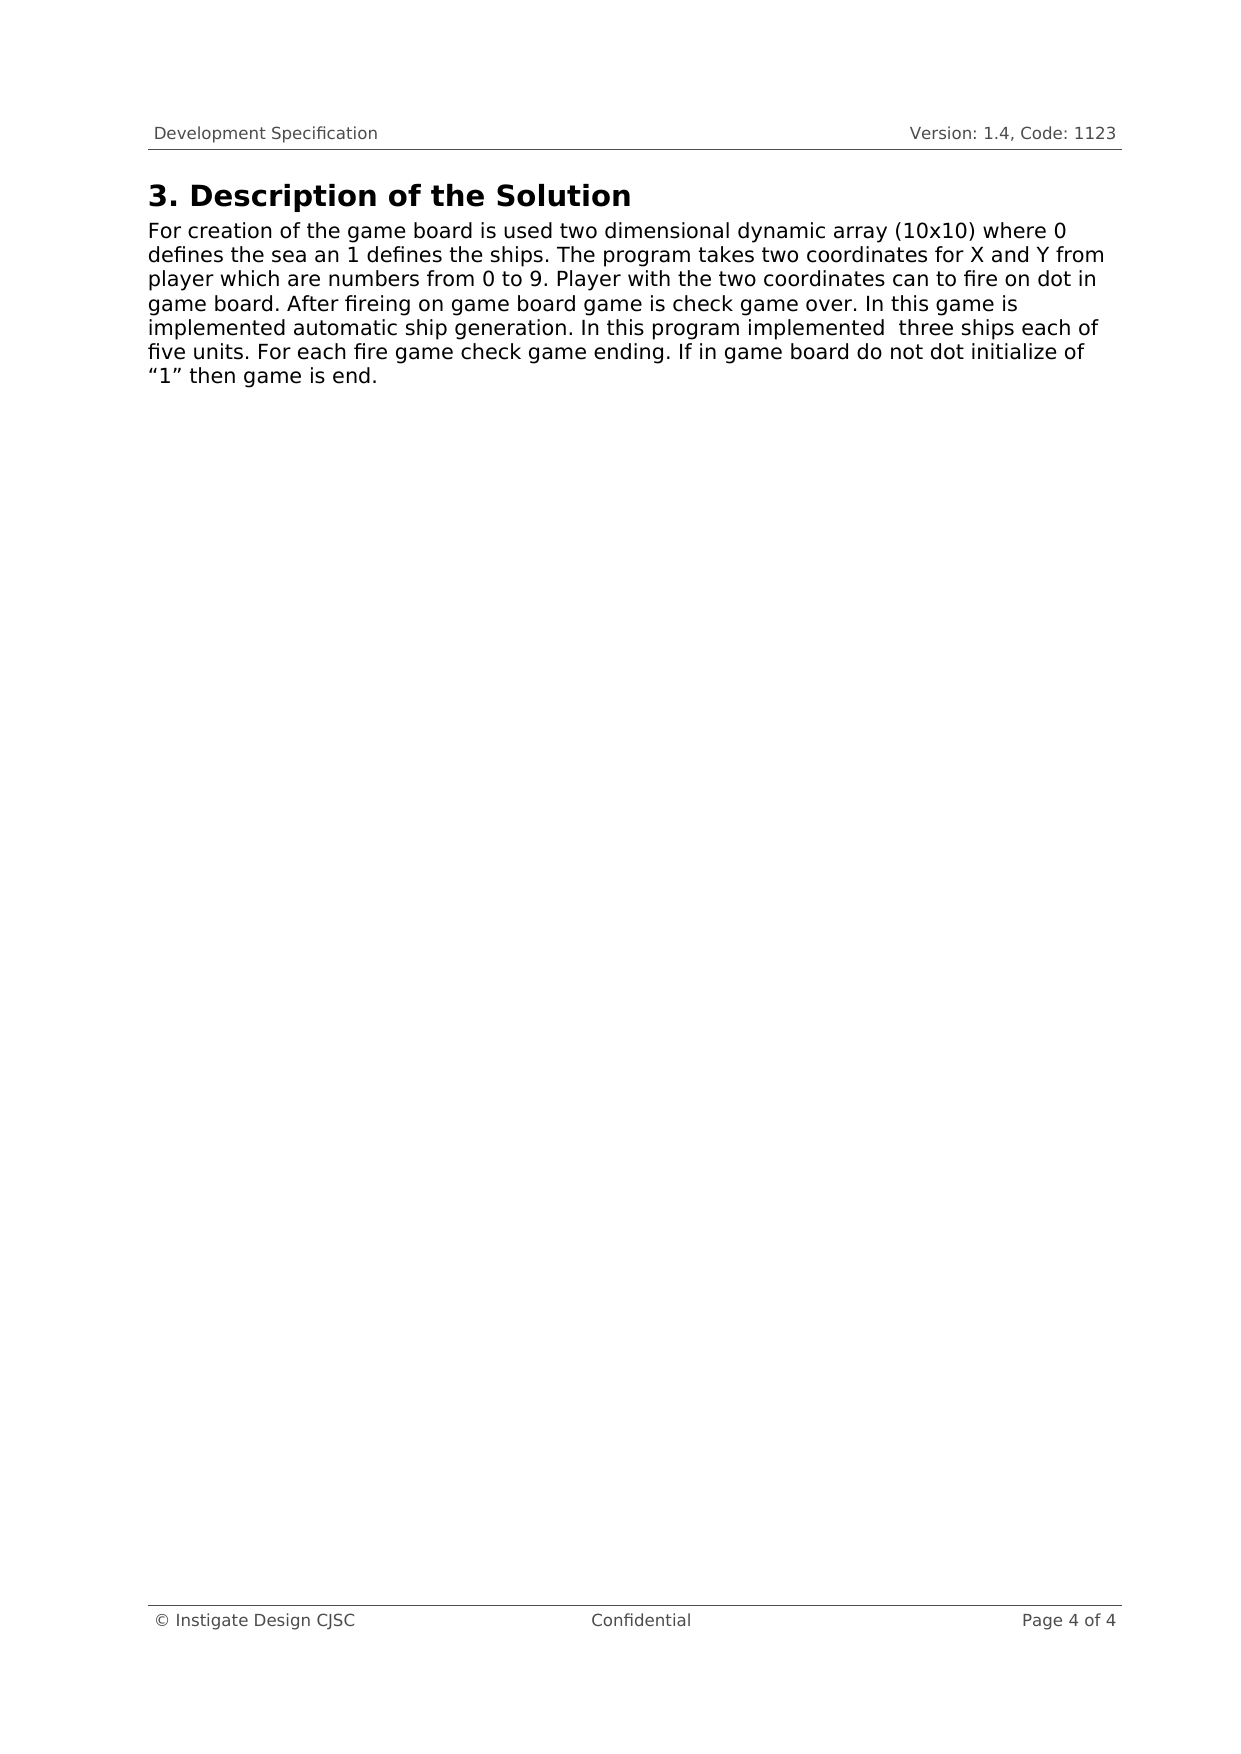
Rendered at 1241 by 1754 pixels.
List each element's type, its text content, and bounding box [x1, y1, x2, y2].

text For creation of the game board is used two dimensional dynamic array (10x10) where 0 defines the sea an 1 defines the ships. The program takes two coordinates for X and Y from player which are numbers from 0 to 9. Player with the two coordinates can to fire on dot in game board. After fireing on game board game is check game over. In this game is implemented automatic ship generation. In this program implemented three ships each of five units. For each fire game check game ending. If in game board do not dot initialize of “1” then game is end. [148, 219, 1122, 389]
text 3. Description of the Solution [148, 179, 1122, 213]
